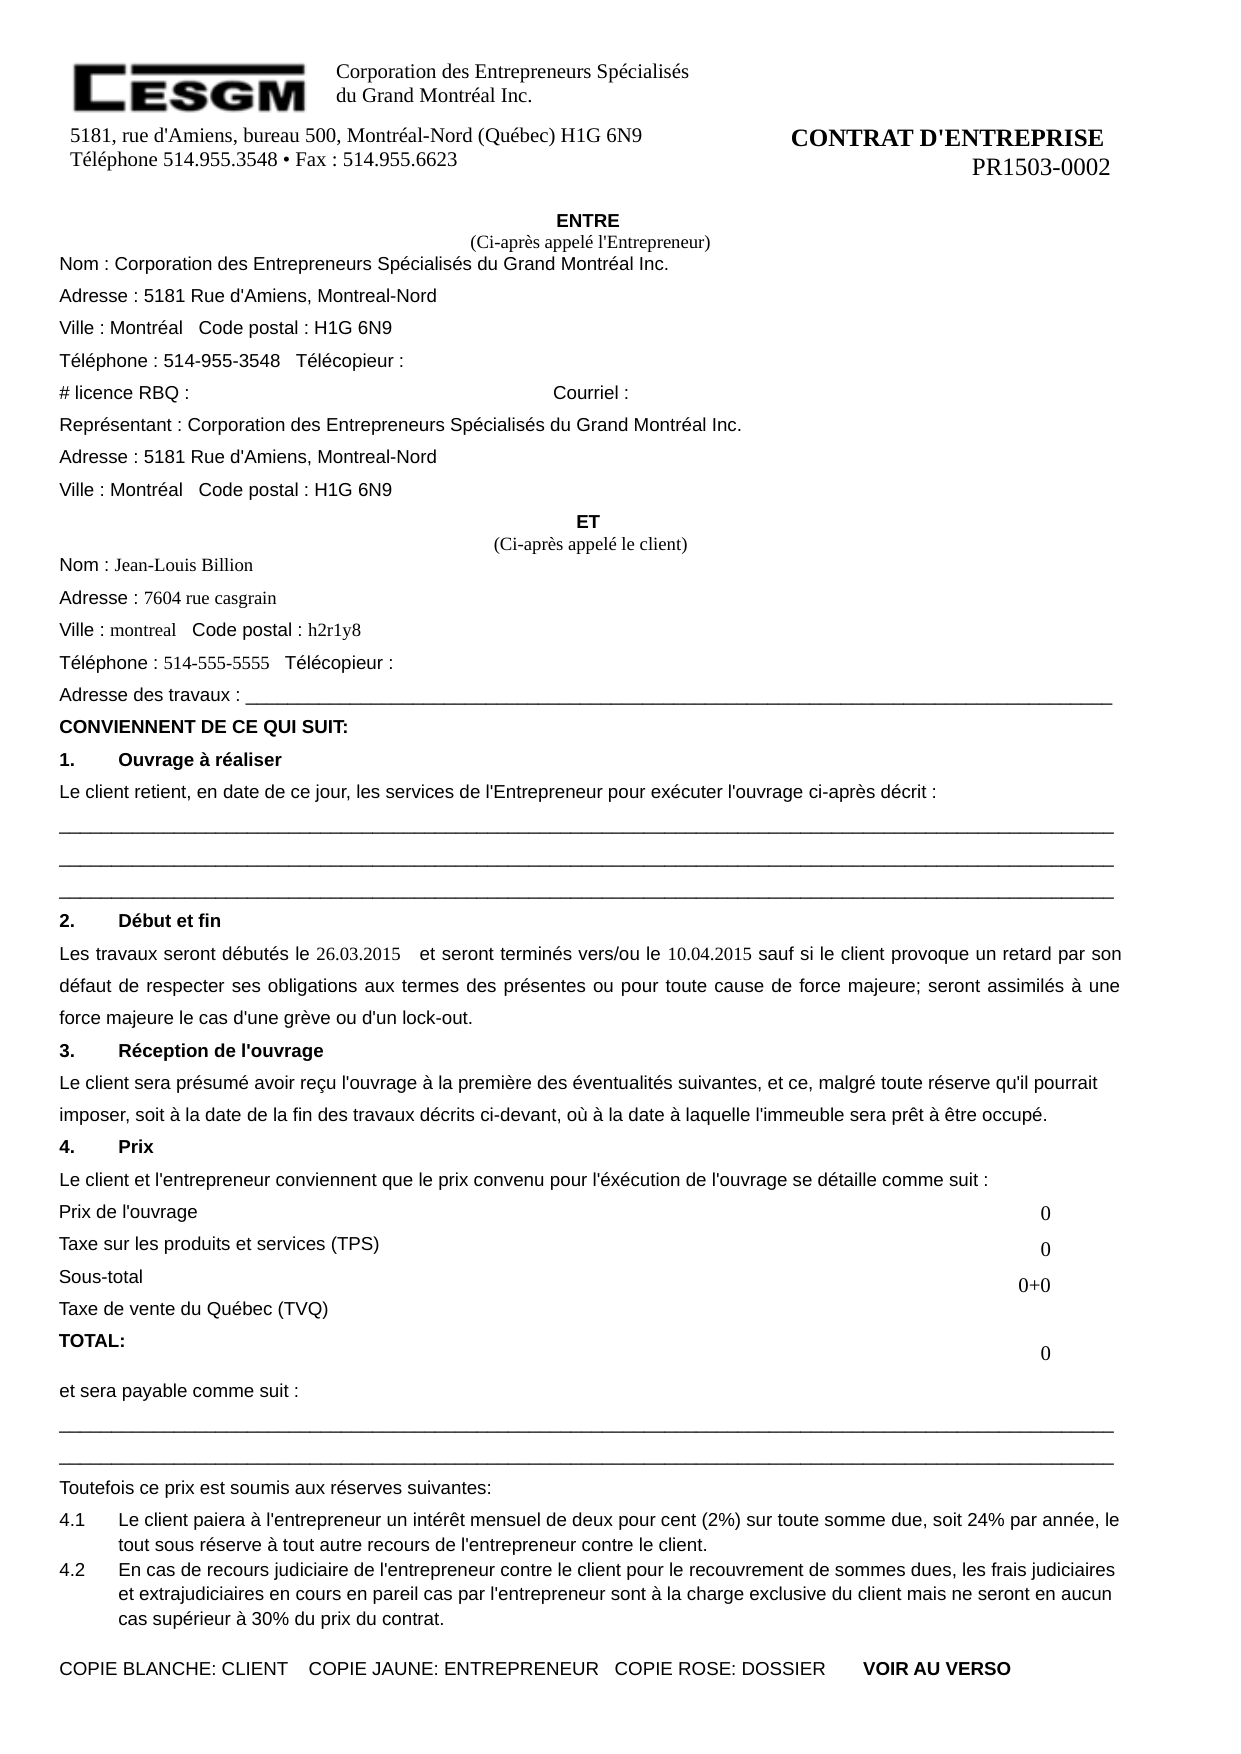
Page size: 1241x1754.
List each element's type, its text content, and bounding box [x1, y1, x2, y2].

text Les travaux seront débutés le 26.03.2015 et seront terminés vers/ou le 10.04.2015 sauf si le client provoque un retard par son défaut de respecter ses obligations aux termes des présentes ou pour toute cause de force majeure; seront assimilés à une force majeure le cas d'une grève ou d'un lock-out. [59, 942, 1122, 1029]
text # licence RBQ : Courriel : [59, 382, 1122, 403]
list Le client paiera à l'entrepreneur un intérêt mensuel de deux pour cent (2%) sur toute somme due, soit 24% par année, le tout sous réserve à tout autre recours de l'entrepreneur contre le client. [59, 1509, 1122, 1555]
list En cas de recours judiciaire de l'entrepreneur contre le client pour le recouvrement de sommes dues, les frais judiciaires et extrajudiciaires en cours en pareil cas par l'entrepreneur sont à la charge exclusive du client mais ne seront en aucun cas supérieur à 30% du prix du contrat. [59, 1558, 1122, 1629]
text COPIE BLANCHE: CLIENT COPIE JAUNE: ENTREPRENEUR COPIE ROSE: DOSSIER VOIR AU VERSO [59, 1657, 1122, 1679]
text Adresse : 5181 Rue d'Amiens, Montreal-Nord [59, 446, 1122, 468]
text Adresse des travaux : ___________________________________________________________________________________ [59, 684, 1122, 706]
table_cell 5181, rue d'Amiens, bureau 500, Montréal-Nord (Québec) H1G 6N9 Téléphone 514.955.3548 • Fax : 514.955.6623 [59, 123, 722, 181]
text _____________________________________________________________________________________________________ [59, 813, 1122, 835]
list Prix [59, 1136, 1122, 1158]
table_header [314, 59, 324, 123]
list Réception de l'ouvrage [59, 1039, 1122, 1061]
table_header Corporation des Entrepreneurs Spécialisés du Grand Montréal Inc. [325, 59, 722, 123]
text _____________________________________________________________________________________________________ [59, 1412, 1122, 1433]
table_header 0 0 0+0 0 [560, 1201, 1062, 1379]
table_header [59, 59, 69, 123]
table_header Prix de l'ouvrage Taxe sur les produits et services (TPS) Sous-total Taxe de vente du Québec (TVQ) TOTAL: [59, 1201, 560, 1379]
text _____________________________________________________________________________________________________ [59, 1444, 1122, 1466]
text Ville : Montréal Code postal : H1G 6N9 [59, 479, 1122, 500]
text Le client et l'entrepreneur conviennent que le prix convenu pour l'éxécution de l'ouvrage se détaille comme suit : [59, 1168, 1122, 1190]
text Représentant : Corporation des Entrepreneurs Spécialisés du Grand Montréal Inc. [59, 414, 1122, 436]
table_cell CONTRAT D'ENTREPRISE PR1503-0002 [723, 123, 1122, 181]
text Le client retient, en date de ce jour, les services de l'Entrepreneur pour exécuter l'ouvrage ci-après décrit : [59, 781, 1122, 802]
list Début et fin [59, 910, 1122, 932]
text Téléphone : 514-555-5555 Télécopieur : [59, 652, 1122, 673]
text et sera payable comme suit : [59, 1379, 1122, 1401]
text Téléphone : 514-955-3548 Télécopieur : [59, 349, 1122, 371]
text ENTRE [59, 209, 1122, 231]
text (Ci-après appelé le client) [59, 532, 1122, 554]
text Ville : Montréal Code postal : H1G 6N9 [59, 317, 1122, 339]
text (Ci-après appelé l'Entrepreneur) [59, 231, 1122, 253]
text Toutefois ce prix est soumis aux réserves suivantes: [59, 1476, 1122, 1498]
text Nom : Corporation des Entrepreneurs Spécialisés du Grand Montréal Inc. [59, 253, 1122, 274]
text _____________________________________________________________________________________________________ [59, 846, 1122, 867]
text Adresse : 5181 Rue d'Amiens, Montreal-Nord [59, 285, 1122, 306]
text CONVIENNENT DE CE QUI SUIT: [59, 716, 1122, 738]
text _____________________________________________________________________________________________________ [59, 878, 1122, 899]
text Ville : montreal Code postal : h2r1y8 [59, 619, 1122, 641]
text Le client sera présumé avoir reçu l'ouvrage à la première des éventualités suivantes, et ce, malgré toute réserve qu'il pourrait imposer, soit à la date de la fin des travaux décrits ci-devant, où à la date à laquelle l'immeuble sera prêt à être occupé. [59, 1072, 1122, 1126]
table_header [723, 59, 1122, 123]
text ET [59, 511, 1122, 532]
text Adresse : 7604 rue casgrain [59, 587, 1122, 608]
text Nom : Jean-Louis Billion [59, 554, 1122, 576]
list Ouvrage à réaliser [59, 749, 1122, 770]
